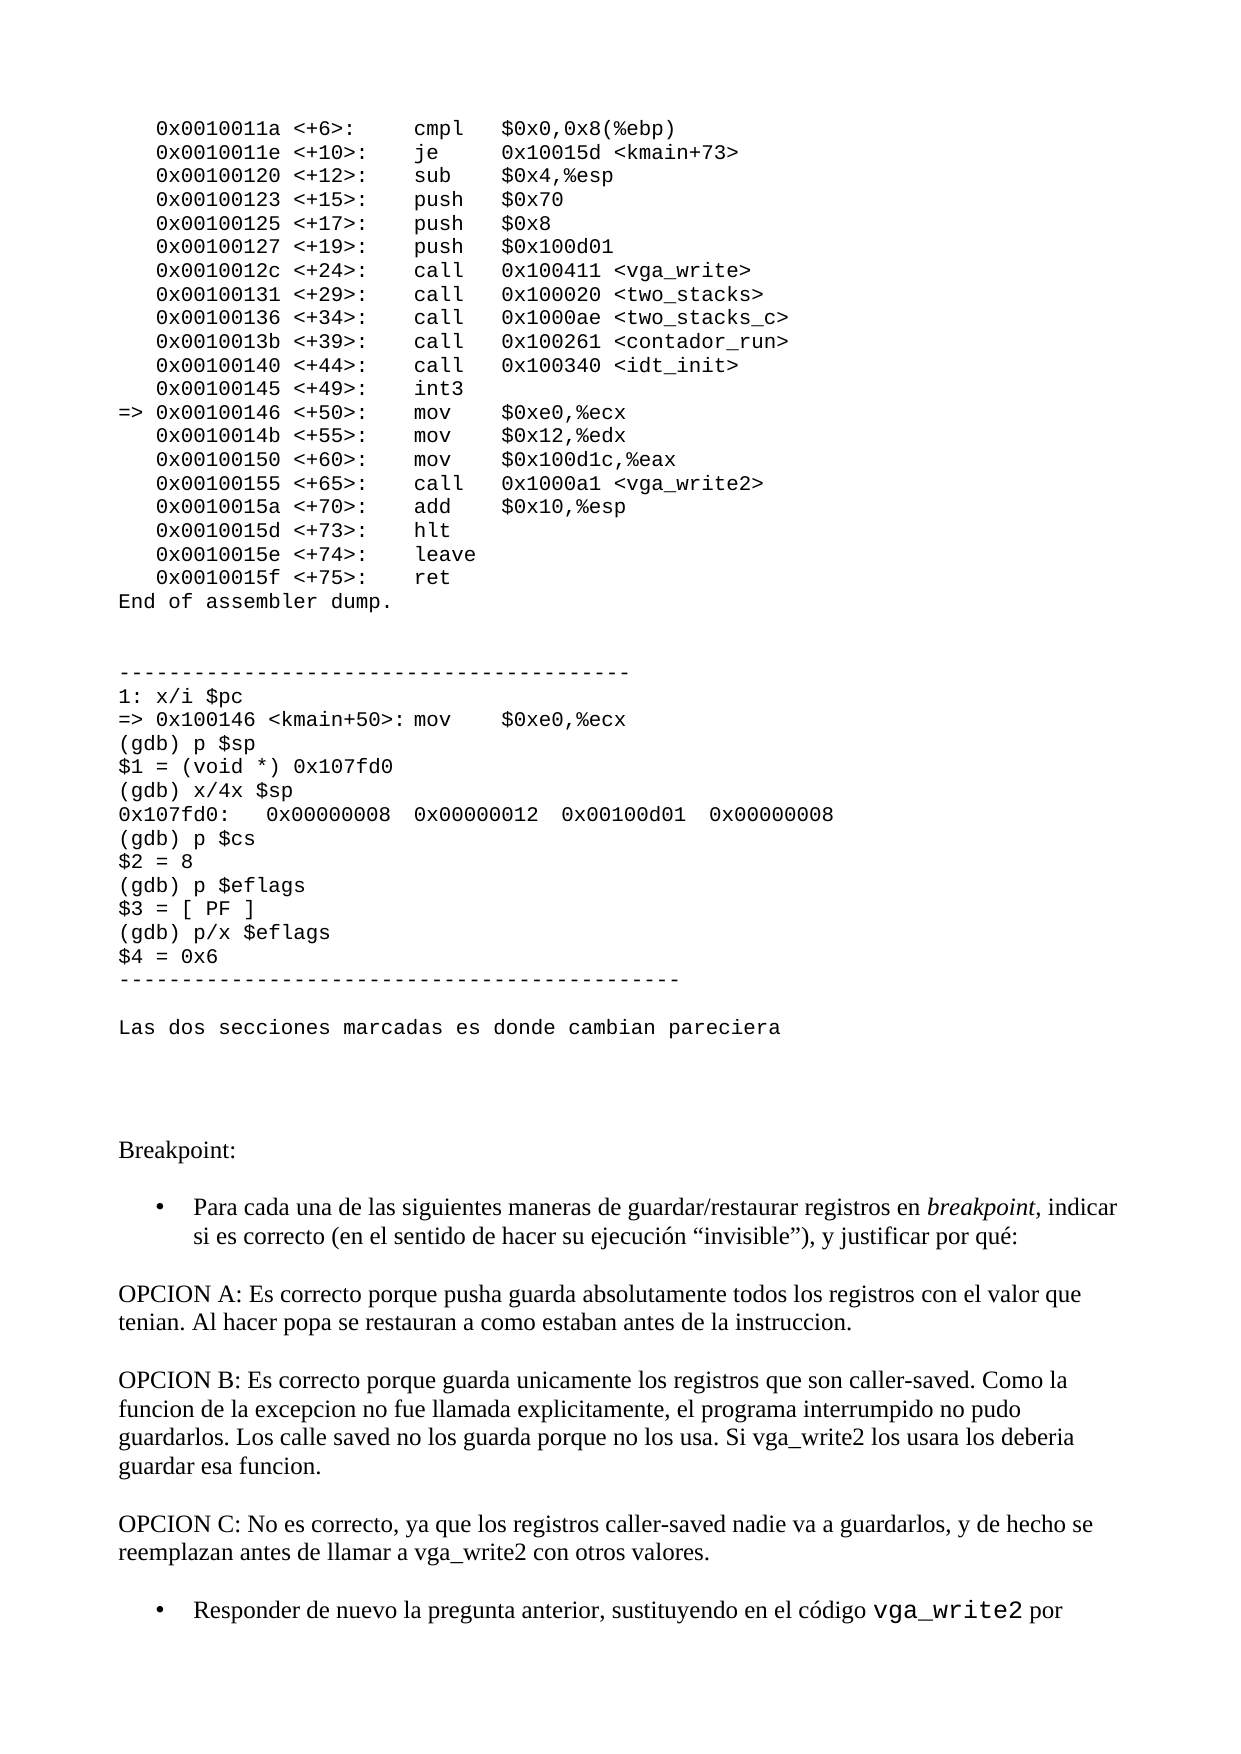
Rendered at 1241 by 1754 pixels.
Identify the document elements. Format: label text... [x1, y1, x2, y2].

text $1 = (void *) 0x107fd0 [118, 757, 1122, 780]
text $2 = 8 [118, 851, 1122, 875]
text 0x00100140 <+44>: call 0x100340 <idt_init> [118, 354, 1122, 378]
text Las dos secciones marcadas es donde cambian pareciera [118, 1017, 1122, 1040]
text End of assembler dump. [118, 591, 1122, 615]
text OPCION C: No es correcto, ya que los registros caller-saved nadie va a guardarlos, y de hecho se reemplazan antes de llamar a vga_write2 con otros valores. [118, 1509, 1122, 1566]
text 0x0010015f <+75>: ret [118, 567, 1122, 591]
text 0x00100131 <+29>: call 0x100020 <two_stacks> [118, 284, 1122, 307]
text => 0x100146 <kmain+50>: mov $0xe0,%ecx [118, 709, 1122, 733]
text (gdb) p $cs [118, 827, 1122, 851]
text 0x0010015e <+74>: leave [118, 544, 1122, 567]
text 1: x/i $pc [118, 686, 1122, 709]
text OPCION B: Es correcto porque guarda unicamente los registros que son caller-saved. Como la funcion de la excepcion no fue llamada explicitamente, el programa interrumpido no pudo guardarlos. Los calle saved no los guarda porque no los usa. Si vga_write2 los usara los deberia guardar esa funcion. [118, 1365, 1122, 1480]
text $4 = 0x6 [118, 946, 1122, 969]
text Breakpoint: [118, 1135, 1122, 1164]
list Para cada una de las siguientes maneras de guardar/restaurar registros en breakpoint, indicar si es correcto (en el sentido de hacer su ejecución “invisible”), y justificar por qué: [156, 1192, 1122, 1250]
text (gdb) p/x $eflags [118, 922, 1122, 946]
text 0x00100127 <+19>: push $0x100d01 [118, 236, 1122, 260]
text 0x0010015d <+73>: hlt [118, 520, 1122, 544]
text 0x0010012c <+24>: call 0x100411 <vga_write> [118, 260, 1122, 284]
list Responder de nuevo la pregunta anterior, sustituyendo en el código vga_write2 por [156, 1595, 1122, 1626]
text 0x00100125 <+17>: push $0x8 [118, 213, 1122, 236]
text --------------------------------------------- [118, 969, 1122, 993]
text 0x0010013b <+39>: call 0x100261 <contador_run> [118, 331, 1122, 354]
text 0x00100145 <+49>: int3 [118, 378, 1122, 402]
text (gdb) x/4x $sp [118, 780, 1122, 804]
text => 0x00100146 <+50>: mov $0xe0,%ecx [118, 402, 1122, 426]
text ----------------------------------------- [118, 662, 1122, 686]
text 0x0010011e <+10>: je 0x10015d <kmain+73> [118, 142, 1122, 165]
text 0x0010011a <+6>: cmpl $0x0,0x8(%ebp) [118, 118, 1122, 142]
text OPCION A: Es correcto porque pusha guarda absolutamente todos los registros con el valor que tenian. Al hacer popa se restauran a como estaban antes de la instruccion. [118, 1279, 1122, 1336]
text 0x00100120 <+12>: sub $0x4,%esp [118, 165, 1122, 189]
text 0x00100136 <+34>: call 0x1000ae <two_stacks_c> [118, 307, 1122, 331]
text 0x00100155 <+65>: call 0x1000a1 <vga_write2> [118, 473, 1122, 496]
text 0x00100123 <+15>: push $0x70 [118, 189, 1122, 213]
text 0x00100150 <+60>: mov $0x100d1c,%eax [118, 449, 1122, 473]
text (gdb) p $sp [118, 733, 1122, 757]
text 0x0010014b <+55>: mov $0x12,%edx [118, 426, 1122, 449]
text $3 = [ PF ] [118, 898, 1122, 922]
text (gdb) p $eflags [118, 875, 1122, 898]
text 0x107fd0: 0x00000008 0x00000012 0x00100d01 0x00000008 [118, 804, 1122, 827]
text 0x0010015a <+70>: add $0x10,%esp [118, 496, 1122, 520]
